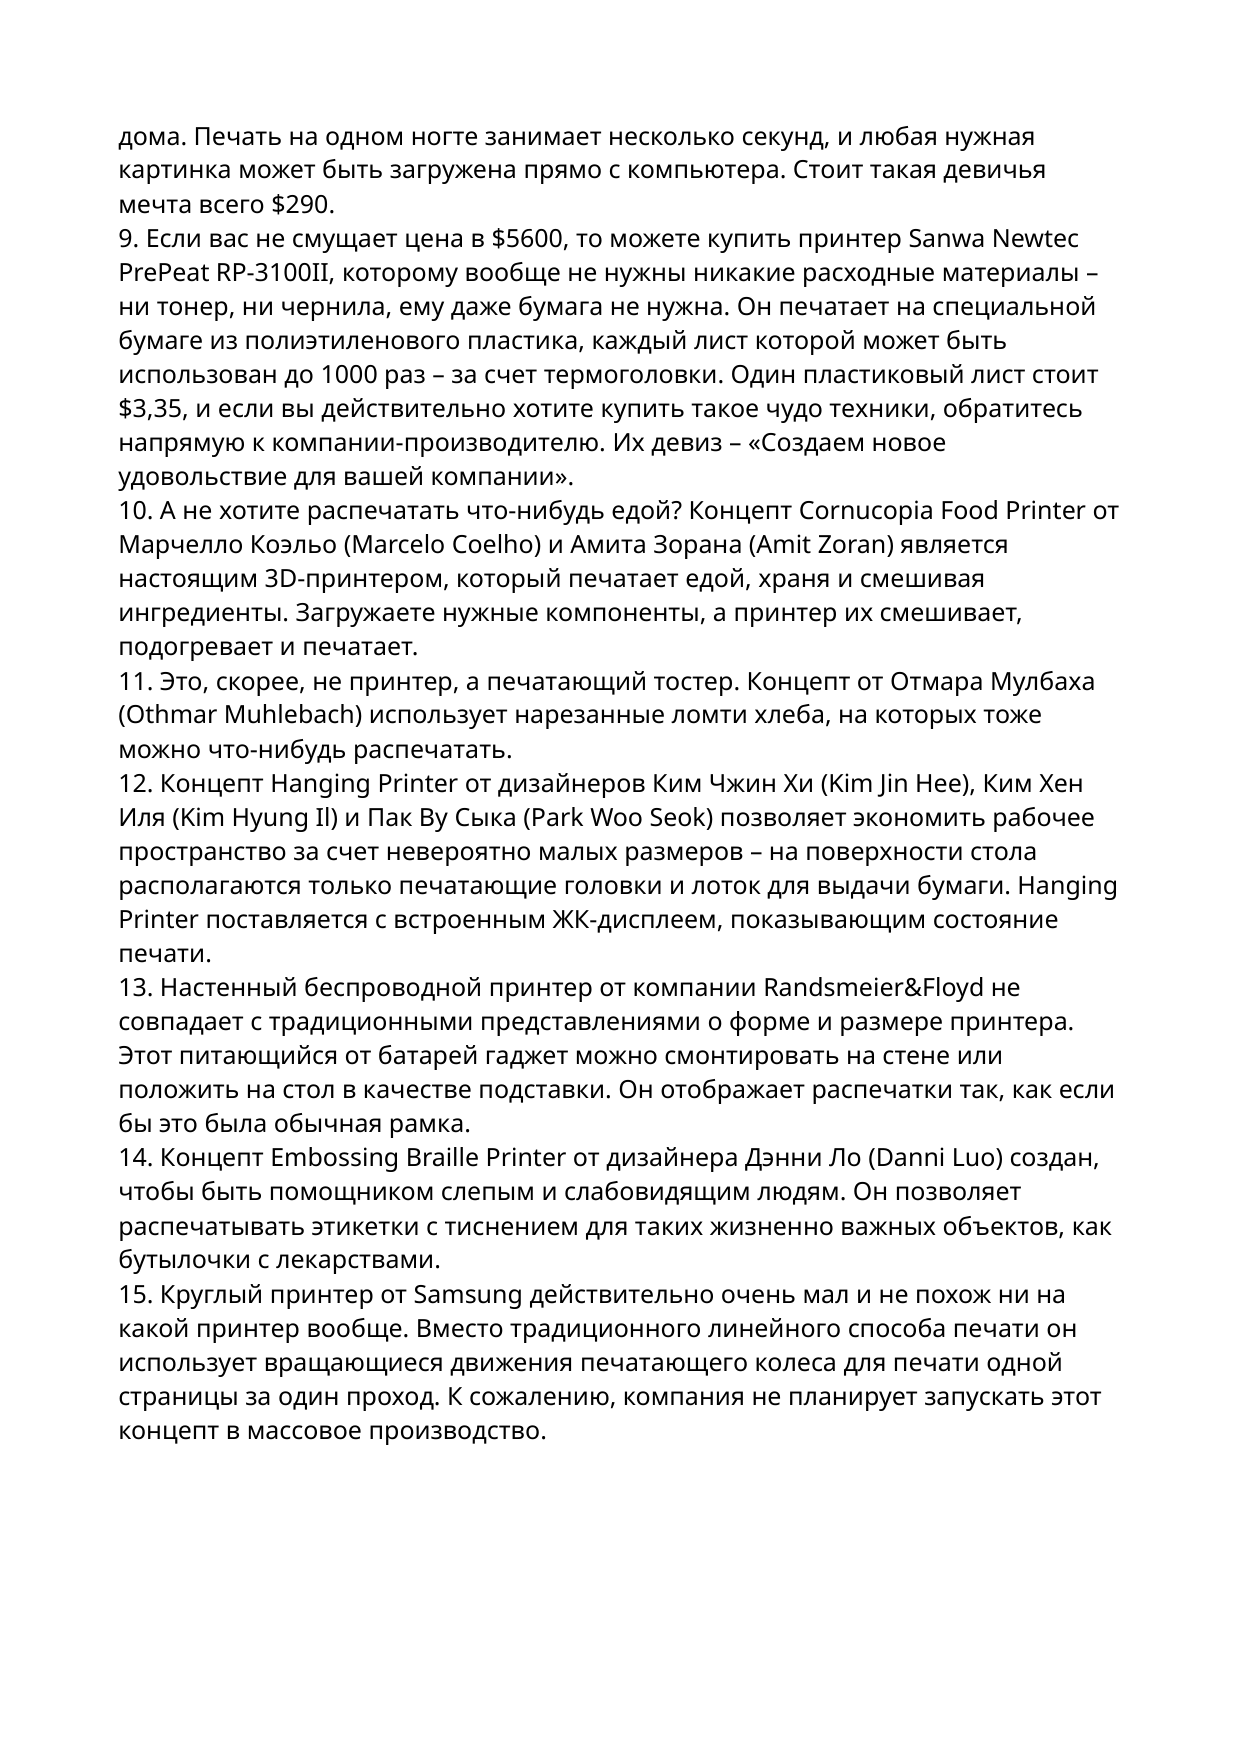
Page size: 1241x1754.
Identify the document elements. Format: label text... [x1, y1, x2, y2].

text дома. Печать на одном ногте занимает несколько секунд, и любая нужная картинка может быть загружена прямо с компьютера. Стоит такая девичья мечта всего $290. [118, 118, 1122, 220]
text 10. А не хотите распечатать что-нибудь едой? Концепт Cornucopia Food Printer от Марчелло Коэльо (Marcelo Coelho) и Амита Зорана (Amit Zoran) является настоящим 3D-принтером, который печатает едой, храня и смешивая ингредиенты. Загружаете нужные компоненты, а принтер их смешивает, подогревает и печатает. [118, 493, 1122, 663]
text 11. Это, скорее, не принтер, а печатающий тостер. Концепт от Отмара Мулбаха (Othmar Muhlebach) использует нарезанные ломти хлеба, на которых тоже можно что-нибудь распечатать. [118, 663, 1122, 765]
text 9. Если вас не смущает цена в $5600, то можете купить принтер Sanwa Newtec PrePeat RP-3100II, которому вообще не нужны никакие расходные материалы – ни тонер, ни чернила, ему даже бумага не нужна. Он печатает на специальной бумаге из полиэтиленового пластика, каждый лист которой может быть использован до 1000 раз – за счет термоголовки. Один пластиковый лист стоит $3,35, и если вы действительно хотите купить такое чудо техники, обратитесь напрямую к компании-производителю. Их девиз – «Создаем новое удовольствие для вашей компании». [118, 220, 1122, 493]
text 14. Концепт Embossing Braille Printer от дизайнера Дэнни Ло (Danni Luo) создан, чтобы быть помощником слепым и слабовидящим людям. Он позволяет распечатывать этикетки с тиснением для таких жизненно важных объектов, как бутылочки с лекарствами. [118, 1140, 1122, 1276]
text 15. Круглый принтер от Samsung действительно очень мал и не похож ни на какой принтер вообще. Вместо традиционного линейного способа печати он использует вращающиеся движения печатающего колеса для печати одной страницы за один проход. К сожалению, компания не планирует запускать этот концепт в массовое производство. [118, 1276, 1122, 1447]
text 12. Концепт Hanging Printer от дизайнеров Ким Чжин Хи (Kim Jin Hee), Ким Хен Иля (Kim Hyung Il) и Пак Ву Сыка (Park Woo Seok) позволяет экономить рабочее пространство за счет невероятно малых размеров – на поверхности стола располагаются только печатающие головки и лоток для выдачи бумаги. Hanging Printer поставляется с встроенным ЖК-дисплеем, показывающим состояние печати. [118, 765, 1122, 970]
text 13. Настенный беспроводной принтер от компании Randsmeier&Floyd не совпадает с традиционными представлениями о форме и размере принтера. Этот питающийся от батарей гаджет можно смонтировать на стене или положить на стол в качестве подставки. Он отображает распечатки так, как если бы это была обычная рамка. [118, 970, 1122, 1140]
